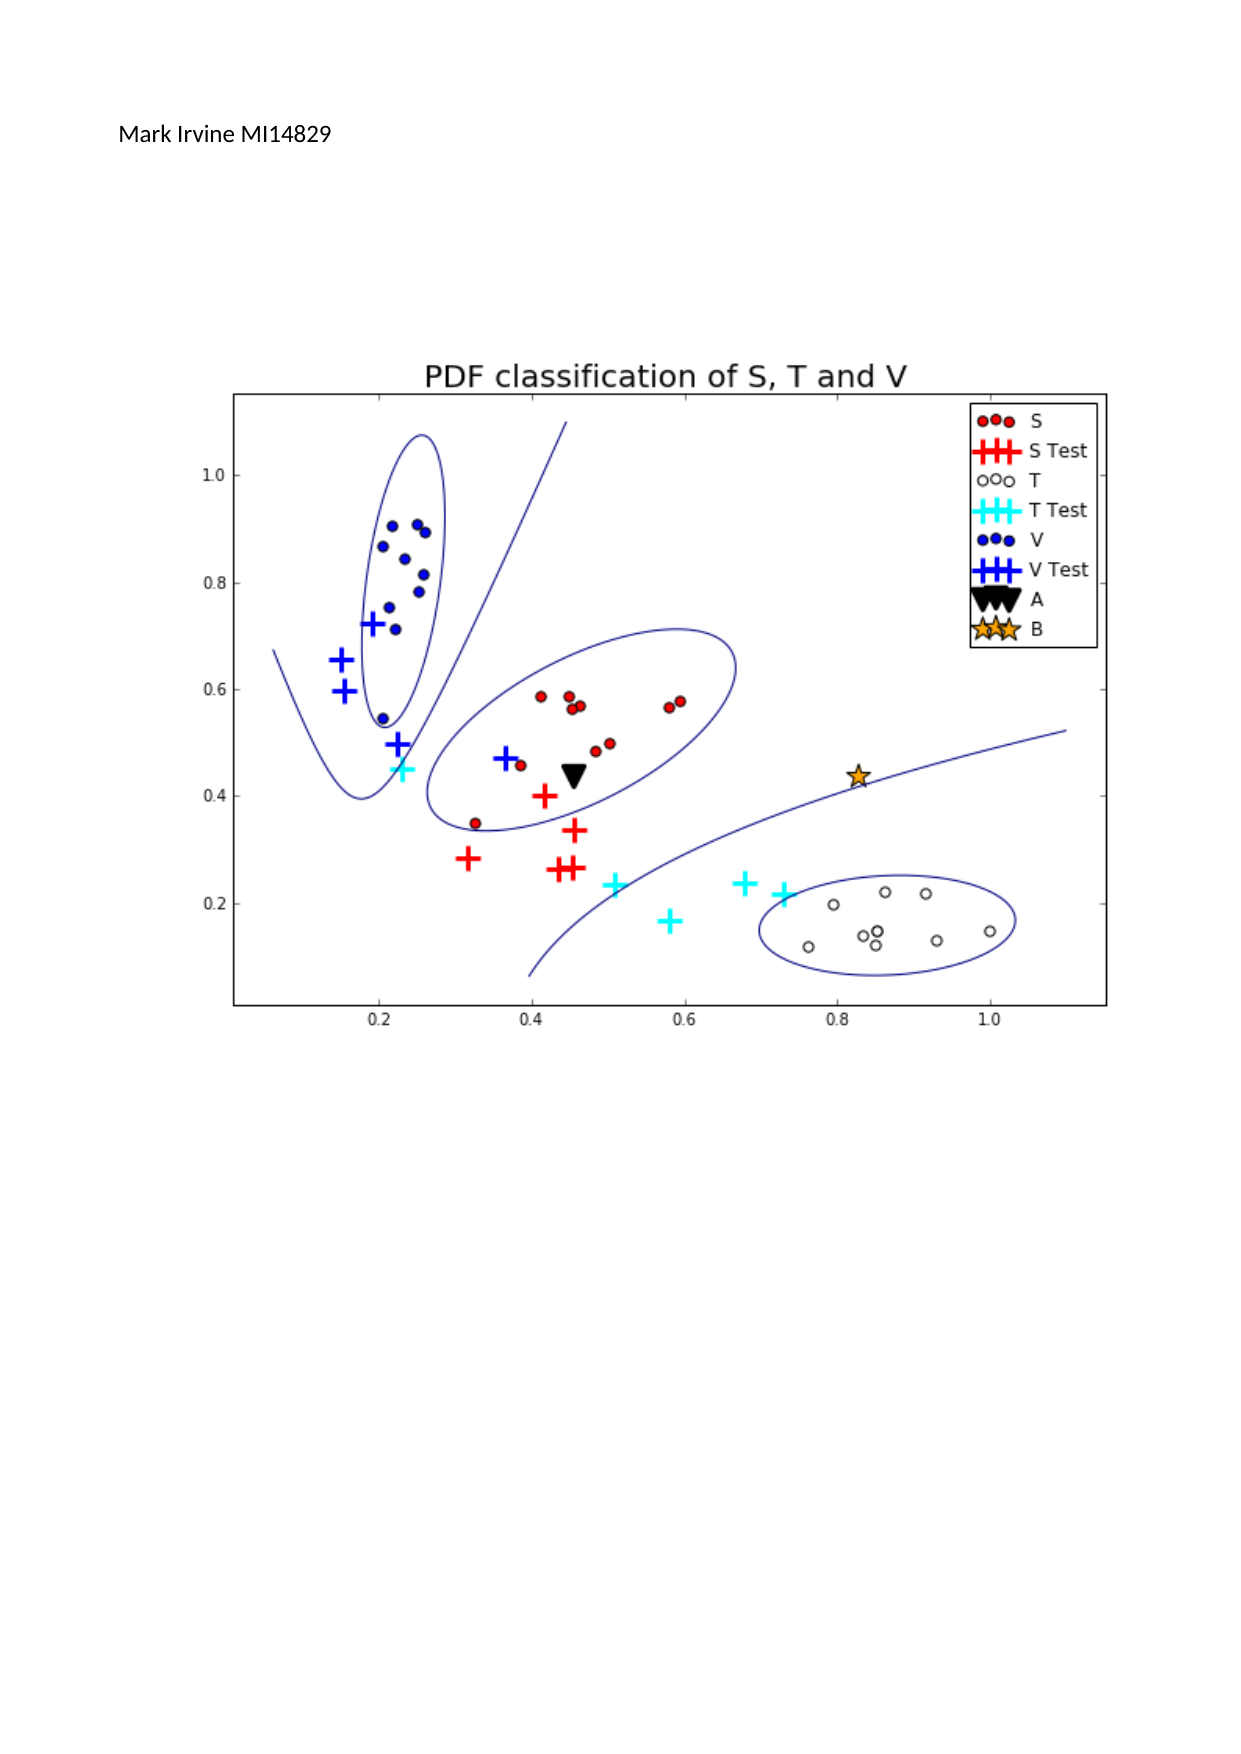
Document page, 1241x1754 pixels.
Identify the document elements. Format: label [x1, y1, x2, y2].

picture [191, 353, 1117, 1038]
